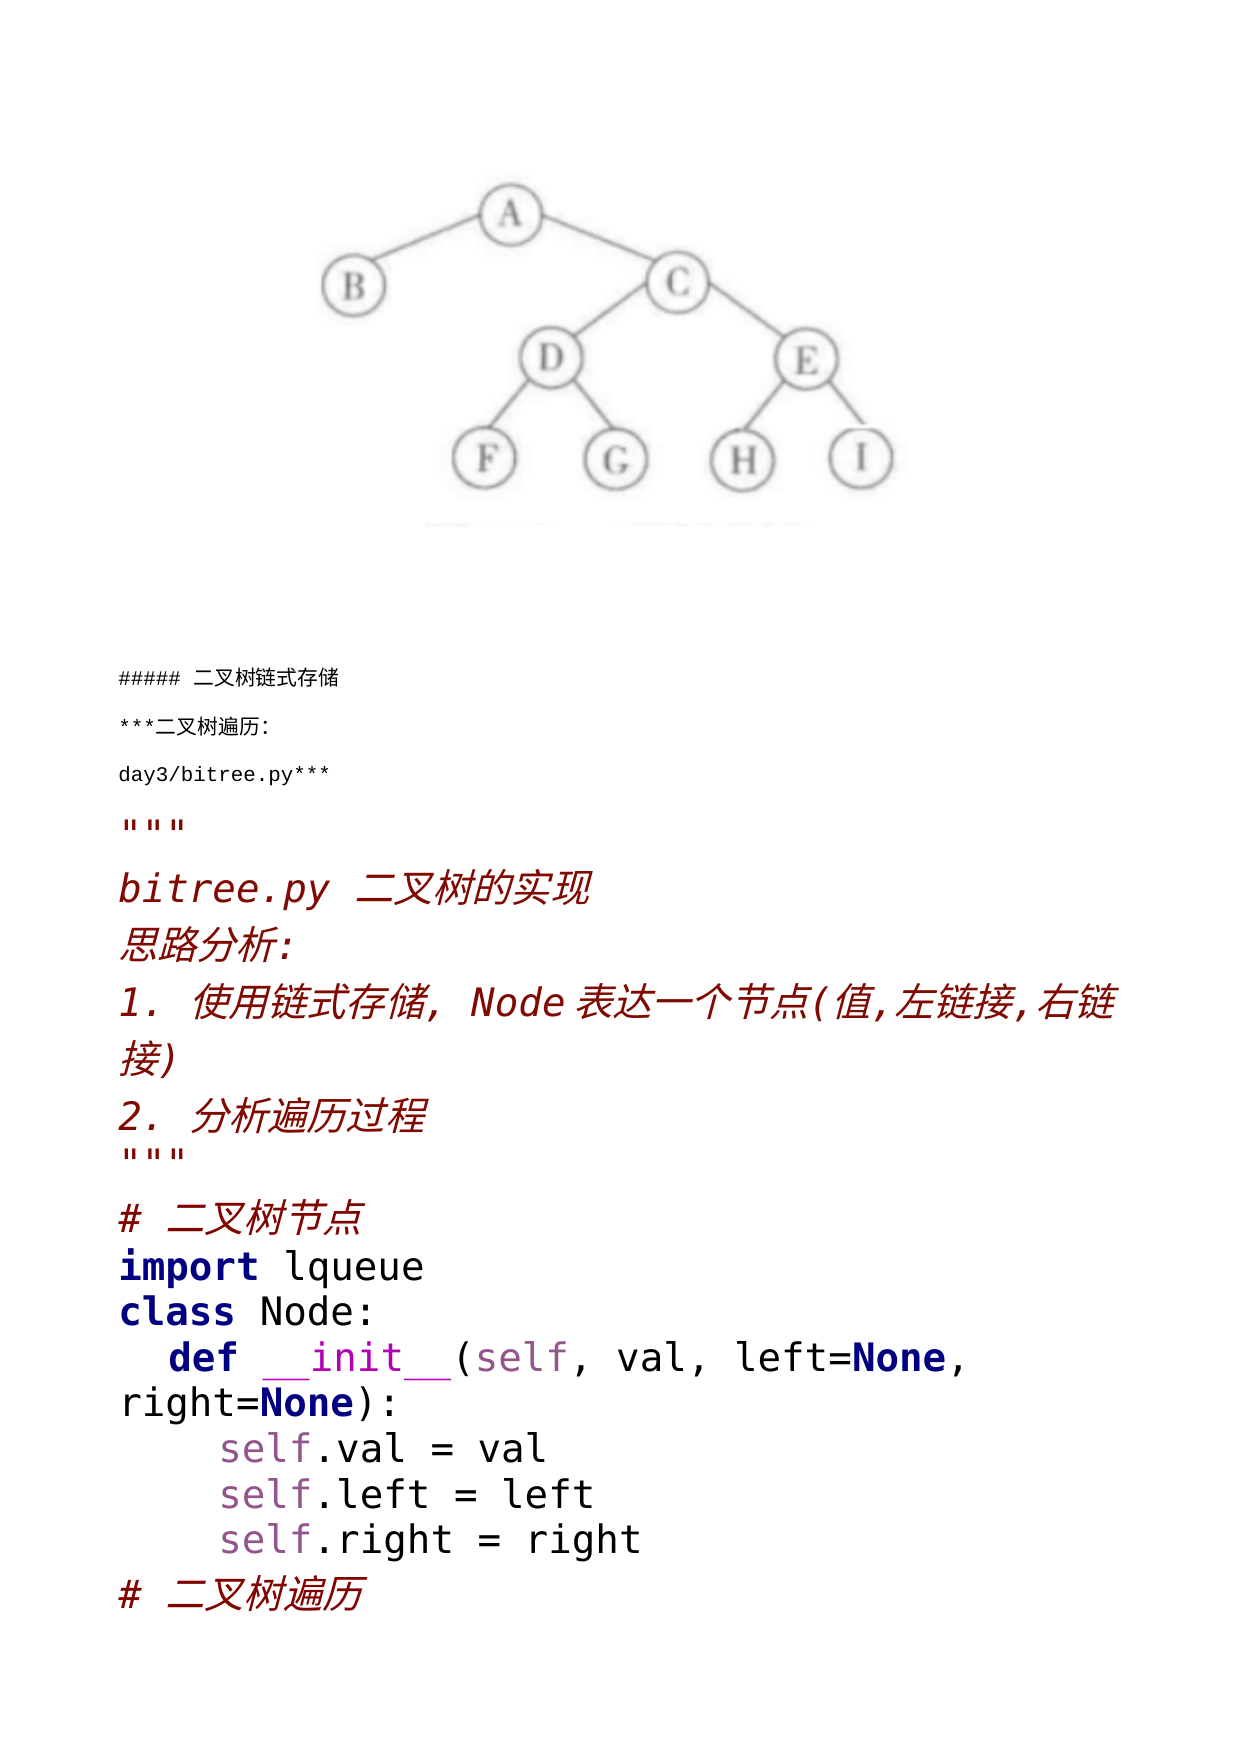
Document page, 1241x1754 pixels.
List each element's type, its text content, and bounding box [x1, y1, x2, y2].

text self.val = val [118, 1426, 1122, 1472]
text 2. 分析遍历过程 [118, 1084, 1122, 1141]
text 思路分析: [118, 914, 1122, 971]
text self.left = left [118, 1472, 1122, 1517]
picture [272, 118, 968, 548]
text ***二叉树遍历： [118, 715, 1122, 741]
text day3/bitree.py*** [118, 764, 1122, 788]
text bitree.py 二叉树的实现 [118, 857, 1122, 914]
text def __init__(self, val, left=None, right=None): [118, 1335, 1122, 1426]
text class Node: [118, 1289, 1122, 1335]
text self.right = right [118, 1517, 1122, 1563]
text import lqueue [118, 1244, 1122, 1289]
text 1. 使用链式存储, Node表达一个节点(值,左链接,右链接) [118, 971, 1122, 1084]
text ##### 二叉树链式存储 [118, 666, 1122, 692]
text # 二叉树节点 [118, 1187, 1122, 1244]
text # 二叉树遍历 [118, 1563, 1122, 1620]
text """ [118, 812, 1122, 857]
text """ [118, 1141, 1122, 1187]
